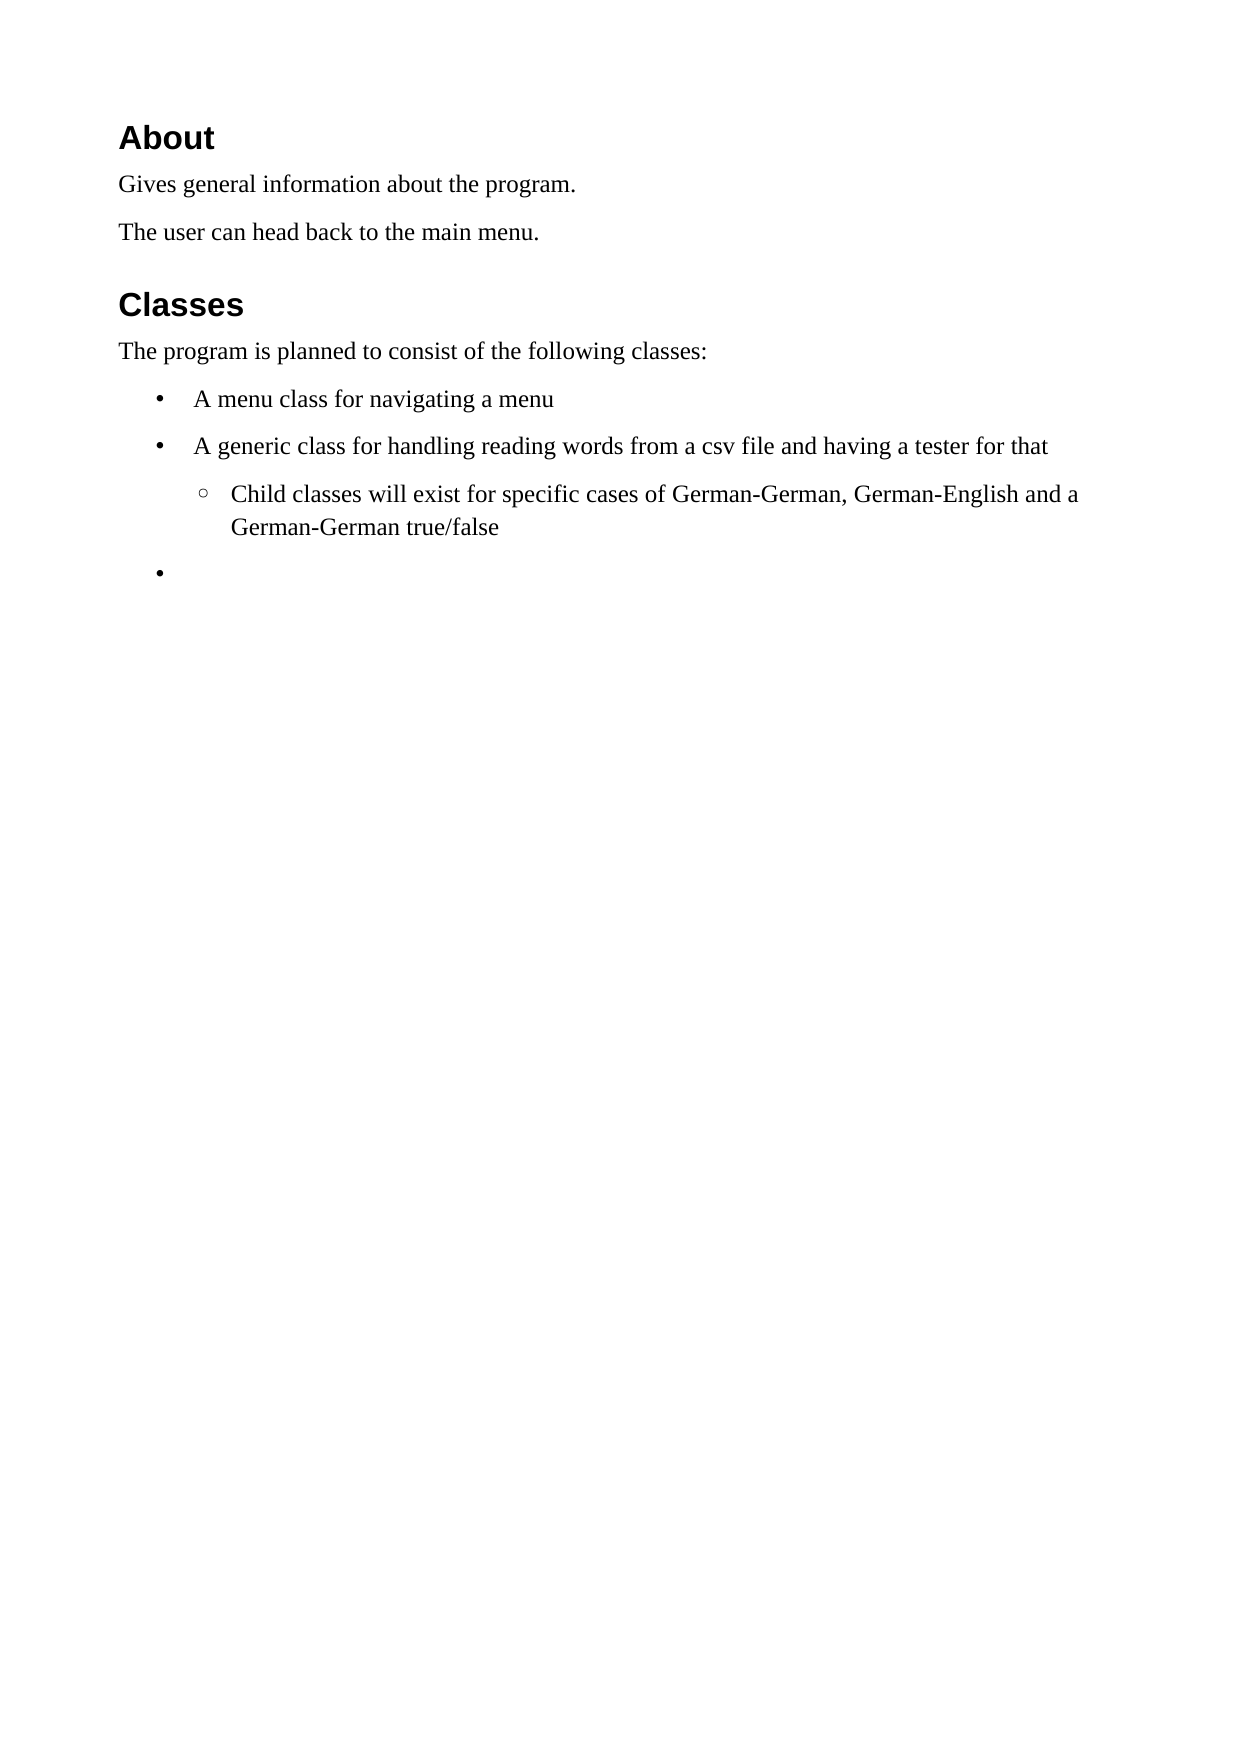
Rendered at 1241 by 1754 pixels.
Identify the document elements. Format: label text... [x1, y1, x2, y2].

subtitle About [118, 118, 1122, 157]
text The program is planned to consist of the following classes: [118, 336, 1122, 365]
list Child classes will exist for specific cases of German-German, German-English and a German-German true/false [193, 479, 1122, 541]
text The user can head back to the main menu. [118, 217, 1122, 245]
subtitle Classes [118, 285, 1122, 323]
list A menu class for navigating a menu [156, 384, 1122, 412]
list A generic class for handling reading words from a csv file and having a tester for that [156, 431, 1122, 460]
text Gives general information about the program. [118, 169, 1122, 198]
